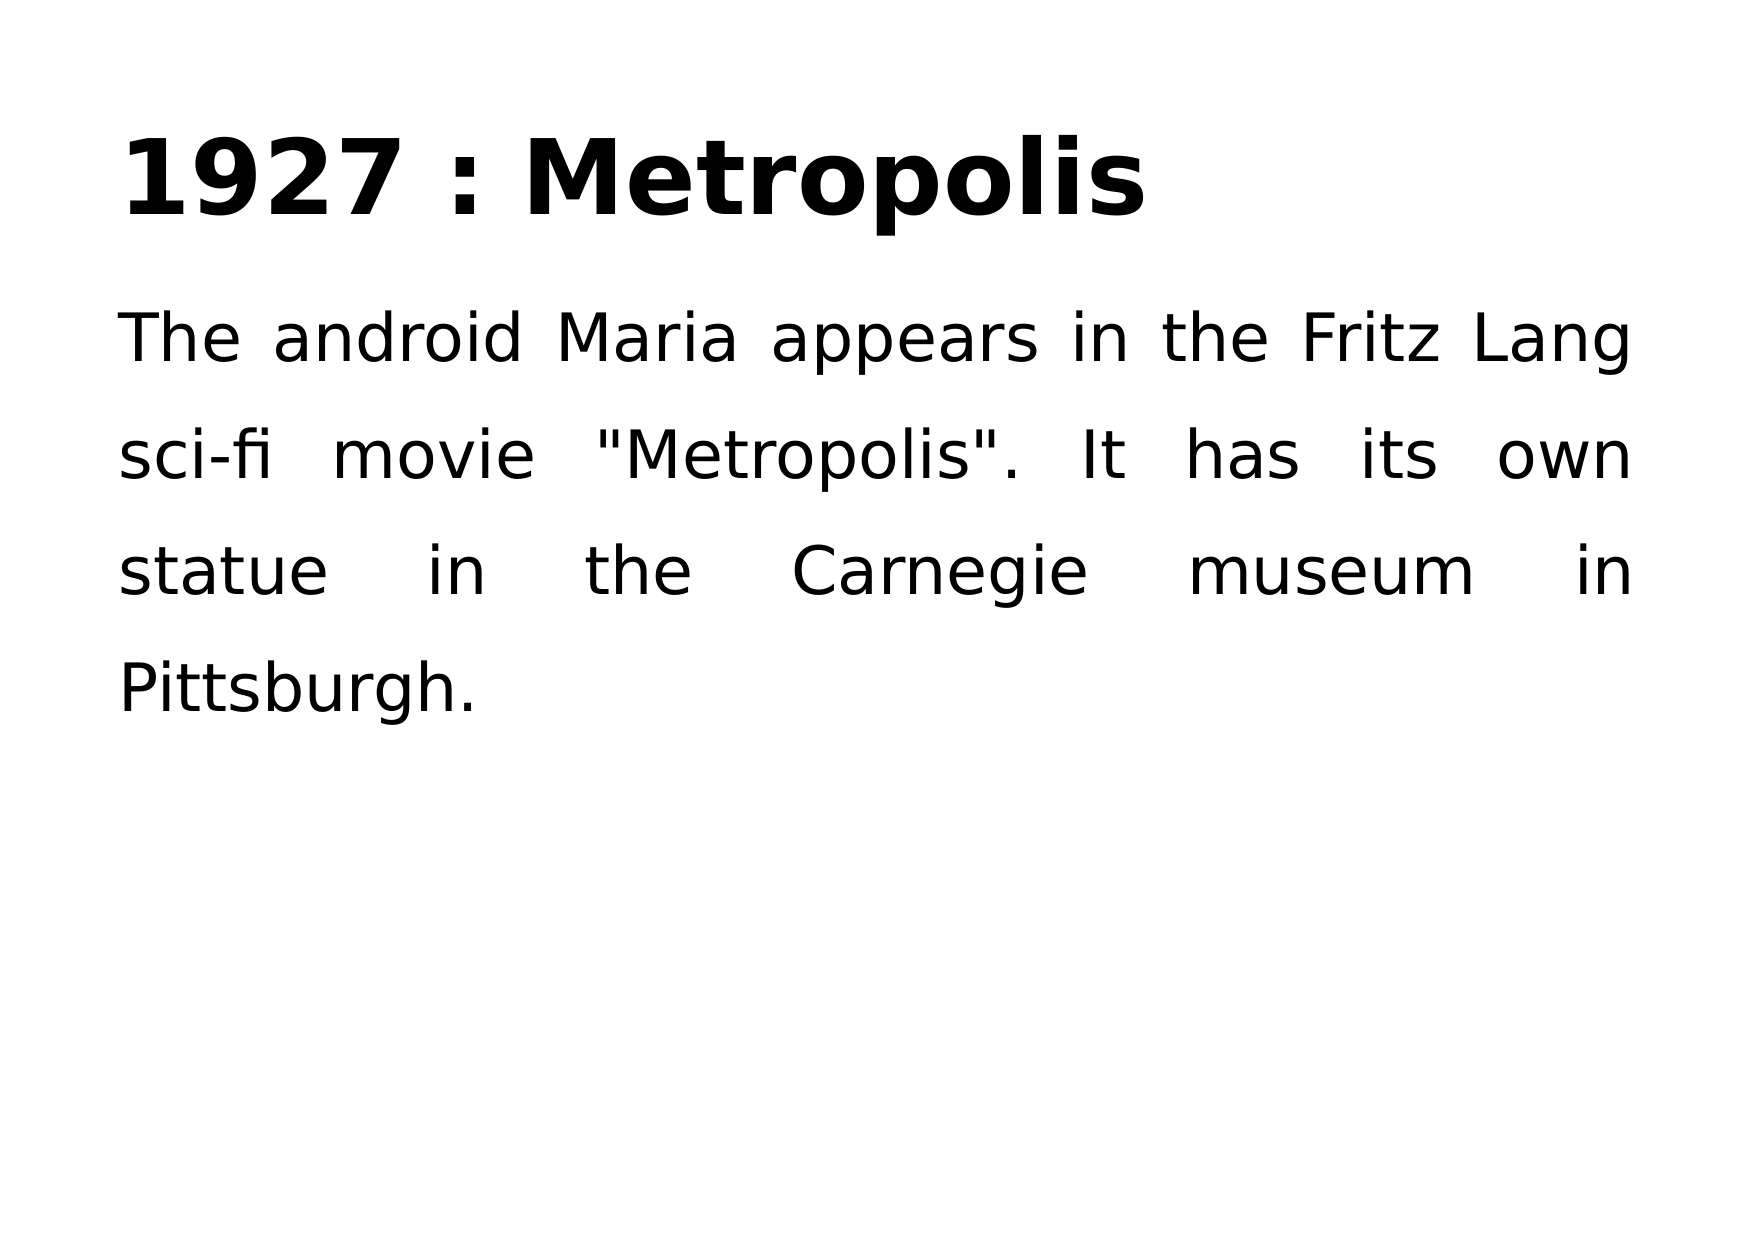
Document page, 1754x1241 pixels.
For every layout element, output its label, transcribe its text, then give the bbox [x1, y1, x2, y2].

text The android Maria appears in the Fritz Lang sci-fi movie "Metropolis". It has its own statue in the Carnegie museum in Pittsburgh. [118, 300, 1636, 727]
text 1927 : Metropolis [118, 118, 1636, 239]
